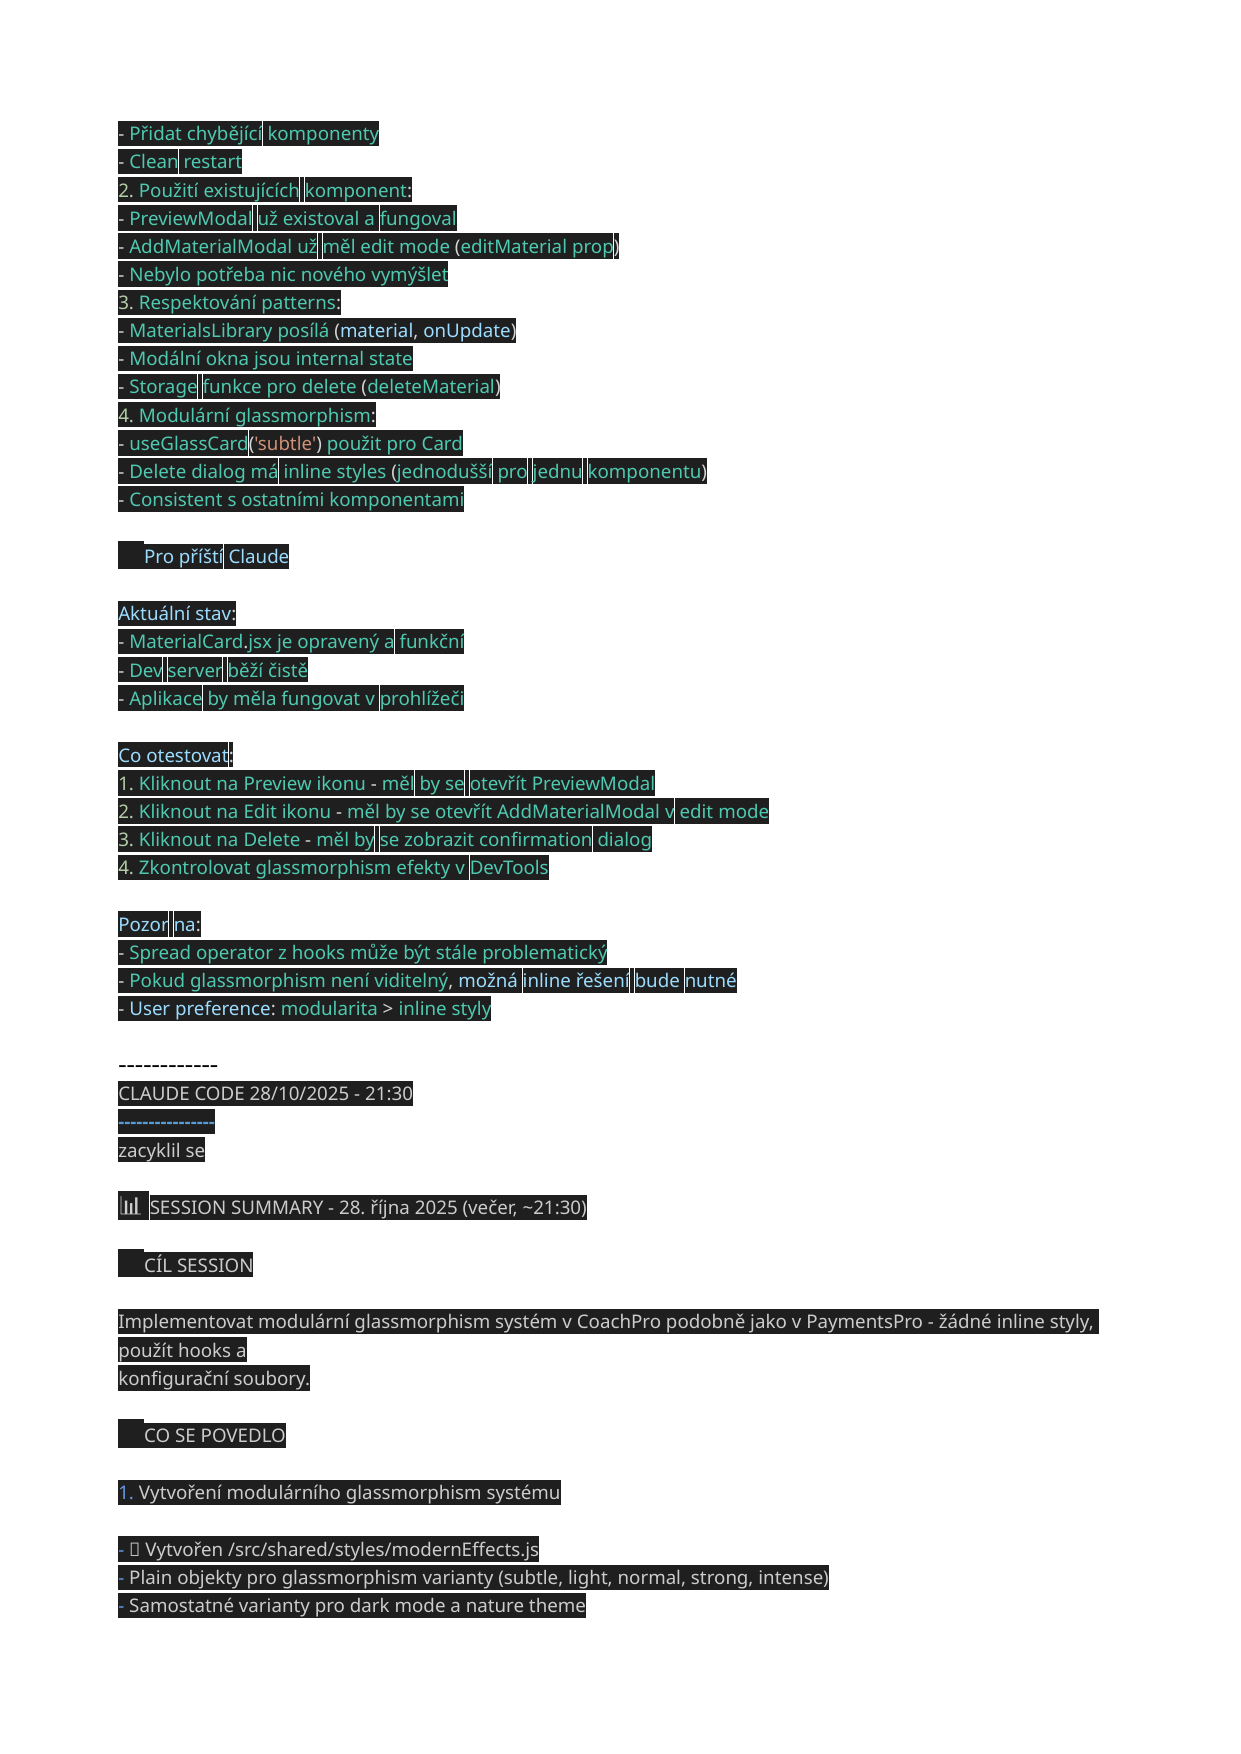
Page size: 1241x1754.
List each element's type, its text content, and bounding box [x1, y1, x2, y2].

text - Aplikace by měla fungovat v prohlížeči [118, 682, 1122, 711]
text - Delete dialog má inline styles (jednodušší pro jednu komponentu) [118, 456, 1122, 484]
text ------------ [118, 1049, 1122, 1078]
text - MaterialsLibrary posílá (material, onUpdate) [118, 315, 1122, 343]
text 3. Respektování patterns: [118, 287, 1122, 315]
text 📊 SESSION SUMMARY - 28. října 2025 (večer, ~21:30) [118, 1191, 1122, 1220]
text - Consistent s ostatními komponentami [118, 484, 1122, 512]
text zacyklil se [118, 1134, 1122, 1162]
text - Přidat chybějící komponenty [118, 118, 1122, 146]
text 1. Vytvoření modulárního glassmorphism systému [118, 1477, 1122, 1505]
text Pozor na: [118, 909, 1122, 937]
text - Dev server běží čistě [118, 654, 1122, 682]
text 4. Modulární glassmorphism: [118, 399, 1122, 427]
text konfigurační soubory. [118, 1362, 1122, 1391]
text 2. Použití existujících komponent: [118, 174, 1122, 202]
text - Samostatné varianty pro dark mode a nature theme [118, 1590, 1122, 1618]
text Implementovat modulární glassmorphism systém v CoachPro podobně jako v PaymentsPro - žádné inline styly, použít hooks a [118, 1306, 1122, 1362]
text - AddMaterialModal už měl edit mode (editMaterial prop) [118, 231, 1122, 259]
text 2. Kliknout na Edit ikonu - měl by se otevřít AddMaterialModal v edit mode [118, 796, 1122, 824]
text 3. Kliknout na Delete - měl by se zobrazit confirmation dialog [118, 824, 1122, 852]
text - Plain objekty pro glassmorphism varianty (subtle, light, normal, strong, intense) [118, 1562, 1122, 1590]
text - PreviewModal už existoval a fungoval [118, 202, 1122, 231]
text - Clean restart [118, 146, 1122, 174]
text ---------------- [118, 1106, 1122, 1134]
text - Pokud glassmorphism není viditelný, možná inline řešení bude nutné [118, 965, 1122, 993]
text - Modální okna jsou internal state [118, 343, 1122, 371]
text 4. Zkontrolovat glassmorphism efekty v DevTools [118, 852, 1122, 880]
text 🔧 CÍL SESSION [118, 1249, 1122, 1277]
text 1. Kliknout na Preview ikonu - měl by se otevřít PreviewModal [118, 767, 1122, 796]
text - Spread operator z hooks může být stále problematický [118, 937, 1122, 965]
text - ✅ Vytvořen /src/shared/styles/modernEffects.js [118, 1534, 1122, 1562]
text ✅ CO SE POVEDLO [118, 1419, 1122, 1448]
text - User preference: modularita > inline styly [118, 993, 1122, 1021]
text - Nebylo potřeba nic nového vymýšlet [118, 259, 1122, 287]
text - useGlassCard('subtle') použit pro Card [118, 427, 1122, 456]
text - Storage funkce pro delete (deleteMaterial) [118, 371, 1122, 399]
text CLAUDE CODE 28/10/2025 - 21:30 [118, 1078, 1122, 1106]
text - MaterialCard.jsx je opravený a funkční [118, 626, 1122, 654]
text Aktuální stav: [118, 598, 1122, 626]
text Co otestovat: [118, 739, 1122, 767]
text 📝 Pro příští Claude [118, 541, 1122, 569]
